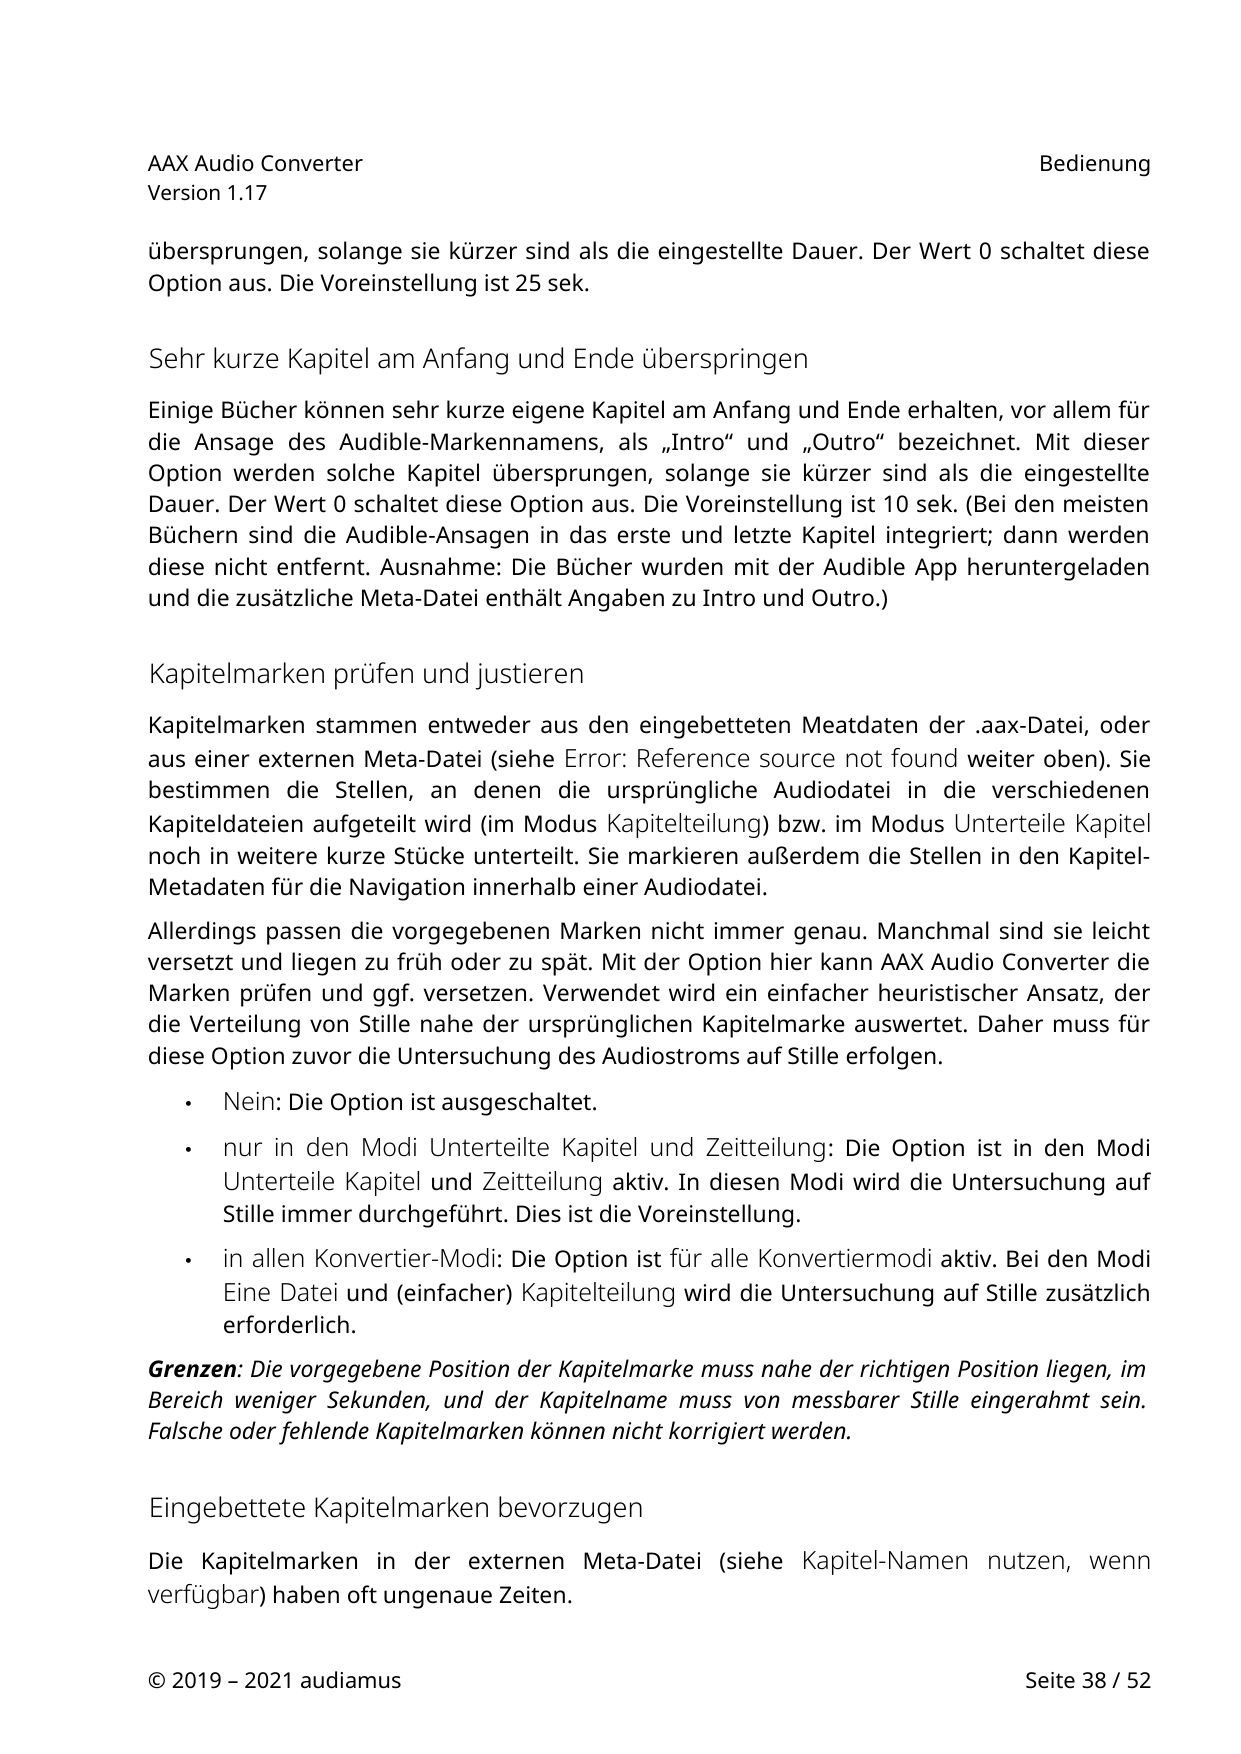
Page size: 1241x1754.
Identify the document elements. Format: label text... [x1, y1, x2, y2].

list nur in den Modi Unterteilte Kapitel und Zeitteilung: Die Option ist in den Modi Unterteile Kapitel und Zeitteilung aktiv. In diesen Modi wird die Untersuchung auf Stille immer durchgeführt. Dies ist die Voreinstellung. [185, 1129, 1152, 1229]
subtitle Eingebettete Kapitelmarken bevorzugen [142, 1488, 1152, 1525]
list in allen Konvertier-Modi: Die Option ist für alle Konvertiermodi aktiv. Bei den Modi Eine Datei und (einfacher) Kapitelteilung wird die Untersuchung auf Stille zusätzlich erforderlich. [185, 1241, 1152, 1340]
text Die Kapitelmarken in der externen Meta-Datei (siehe Kapitel-Namen nutzen, wenn verfügbar) haben oft ungenaue Zeiten. [148, 1543, 1152, 1611]
list Nein: Die Option ist ausgeschaltet. [185, 1083, 1152, 1117]
text Kapitelmarken stammen entweder aus den eingebetteten Meatdaten der .aax-Datei, oder aus einer externen Meta-Datei (siehe Error: Reference source not found weiter oben). Sie bestimmen die Stellen, an denen die ursprüngliche Audiodatei in die verschiedenen Kapiteldateien aufgeteilt wird (im Modus Kapitelteilung) bzw. im Modus Unterteile Kapitel noch in weitere kurze Stücke unterteilt. Sie markieren außerdem die Stellen in den Kapitel-Metadaten für die Navigation innerhalb einer Audiodatei. [148, 709, 1152, 902]
subtitle Kapitelmarken prüfen und justieren [142, 655, 1152, 692]
text Einige Bücher können sehr kurze eigene Kapitel am Anfang und Ende erhalten, vor allem für die Ansage des Audible-Markennamens, als „Intro“ und „Outro“ bezeichnet. Mit dieser Option werden solche Kapitel übersprungen, solange sie kürzer sind als die eingestellte Dauer. Der Wert 0 schaltet diese Option aus. Die Voreinstellung ist 10 sek. (Bei den meisten Büchern sind die Audible-Ansagen in das erste und letzte Kapitel integriert; dann werden diese nicht entfernt. Ausnahme: Die Bücher wurden mit der Audible App heruntergeladen und die zusätzliche Meta-Datei enthält Angaben zu Intro und Outro.) [148, 394, 1152, 613]
text übersprungen, solange sie kürzer sind als die eingestellte Dauer. Der Wert 0 schaltet diese Option aus. Die Voreinstellung ist 25 sek. [148, 235, 1152, 298]
text Allerdings passen die vorgegebenen Marken nicht immer genau. Manchmal sind sie leicht versetzt und liegen zu früh oder zu spät. Mit der Option hier kann AAX Audio Converter die Marken prüfen und ggf. versetzen. Verwendet wird ein einfacher heuristischer Ansatz, der die Verteilung von Stille nahe der ursprünglichen Kapitelmarke auswertet. Daher muss für diese Option zuvor die Untersuchung des Audiostroms auf Stille erfolgen. [148, 914, 1152, 1071]
subtitle Sehr kurze Kapitel am Anfang und Ende überspringen [142, 340, 1152, 376]
text Grenzen: Die vorgegebene Position der Kapitelmarke muss nahe der richtigen Position liegen, im Bereich weniger Sekunden, und der Kapitelname muss von messbarer Stille eingerahmt sein. Falsche oder fehlende Kapitelmarken können nicht korrigiert werden. [148, 1353, 1152, 1446]
